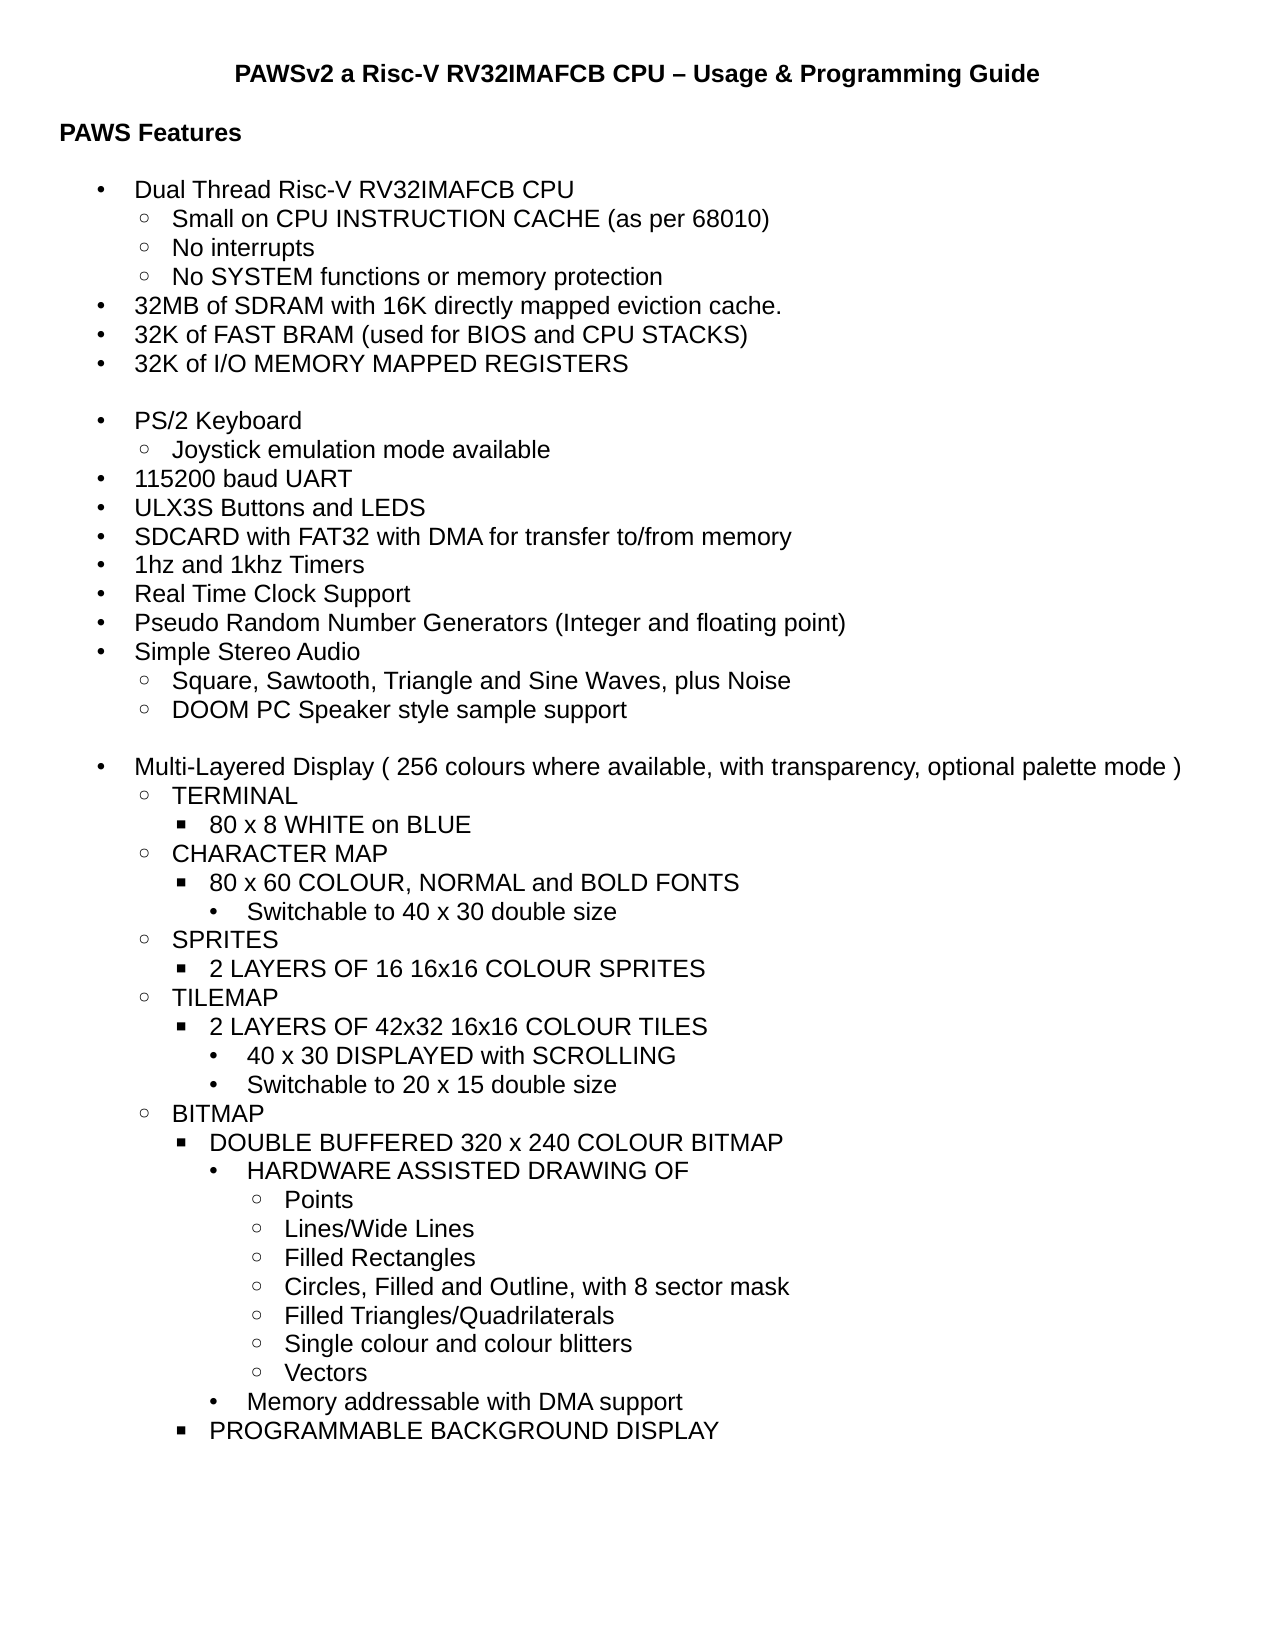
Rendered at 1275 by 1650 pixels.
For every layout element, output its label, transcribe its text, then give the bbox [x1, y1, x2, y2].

list 32MB of SDRAM with 16K directly mapped eviction cache. [97, 291, 1216, 320]
list Real Time Clock Support [97, 579, 1216, 608]
list Lines/Wide Lines [247, 1214, 1216, 1243]
list 32K of FAST BRAM (used for BIOS and CPU STACKS) [97, 320, 1216, 349]
list Circles, Filled and Outline, with 8 sector mask [247, 1272, 1216, 1301]
list Joystick emulation mode available [134, 435, 1216, 464]
list DOOM PC Speaker style sample support [134, 695, 1216, 724]
list Memory addressable with DMA support [209, 1387, 1216, 1416]
list Switchable to 20 x 15 double size [209, 1070, 1216, 1099]
list 80 x 8 WHITE on BLUE [172, 810, 1216, 839]
list Pseudo Random Number Generators (Integer and floating point) [97, 608, 1216, 637]
list Switchable to 40 x 30 double size [209, 897, 1216, 926]
list TERMINAL [134, 781, 1216, 810]
list Single colour and colour blitters [247, 1329, 1216, 1358]
list Filled Triangles/Quadrilaterals [247, 1301, 1216, 1329]
list PROGRAMMABLE BACKGROUND DISPLAY [172, 1416, 1216, 1445]
list 40 x 30 DISPLAYED with SCROLLING [209, 1041, 1216, 1070]
list DOUBLE BUFFERED 320 x 240 COLOUR BITMAP [172, 1127, 1216, 1156]
list No SYSTEM functions or memory protection [134, 262, 1216, 291]
list 1hz and 1khz Timers [97, 551, 1216, 579]
list 2 LAYERS OF 16 16x16 COLOUR SPRITES [172, 954, 1216, 983]
list 32K of I/O MEMORY MAPPED REGISTERS [97, 349, 1216, 377]
list Small on CPU INSTRUCTION CACHE (as per 68010) [134, 204, 1216, 233]
list TILEMAP [134, 983, 1216, 1012]
list Simple Stereo Audio [97, 637, 1216, 666]
list No interrupts [134, 233, 1216, 262]
list HARDWARE ASSISTED DRAWING OF [209, 1156, 1216, 1185]
list Square, Sawtooth, Triangle and Sine Waves, plus Noise [134, 666, 1216, 695]
list Dual Thread Risc-V RV32IMAFCB CPU [97, 176, 1216, 204]
list Points [247, 1185, 1216, 1214]
list ULX3S Buttons and LEDS [97, 493, 1216, 522]
list PS/2 Keyboard [97, 406, 1216, 435]
list Filled Rectangles [247, 1243, 1216, 1272]
list SDCARD with FAT32 with DMA for transfer to/from memory [97, 522, 1216, 551]
list Multi-Layered Display ( 256 colours where available, with transparency, optional palette mode ) [97, 752, 1216, 781]
list Vectors [247, 1358, 1216, 1387]
list CHARACTER MAP [134, 839, 1216, 868]
list 115200 baud UART [97, 464, 1216, 493]
list 2 LAYERS OF 42x32 16x16 COLOUR TILES [172, 1012, 1216, 1041]
list BITMAP [134, 1099, 1216, 1127]
list 80 x 60 COLOUR, NORMAL and BOLD FONTS [172, 868, 1216, 897]
text PAWS Features [59, 118, 1216, 147]
list SPRITES [134, 926, 1216, 954]
